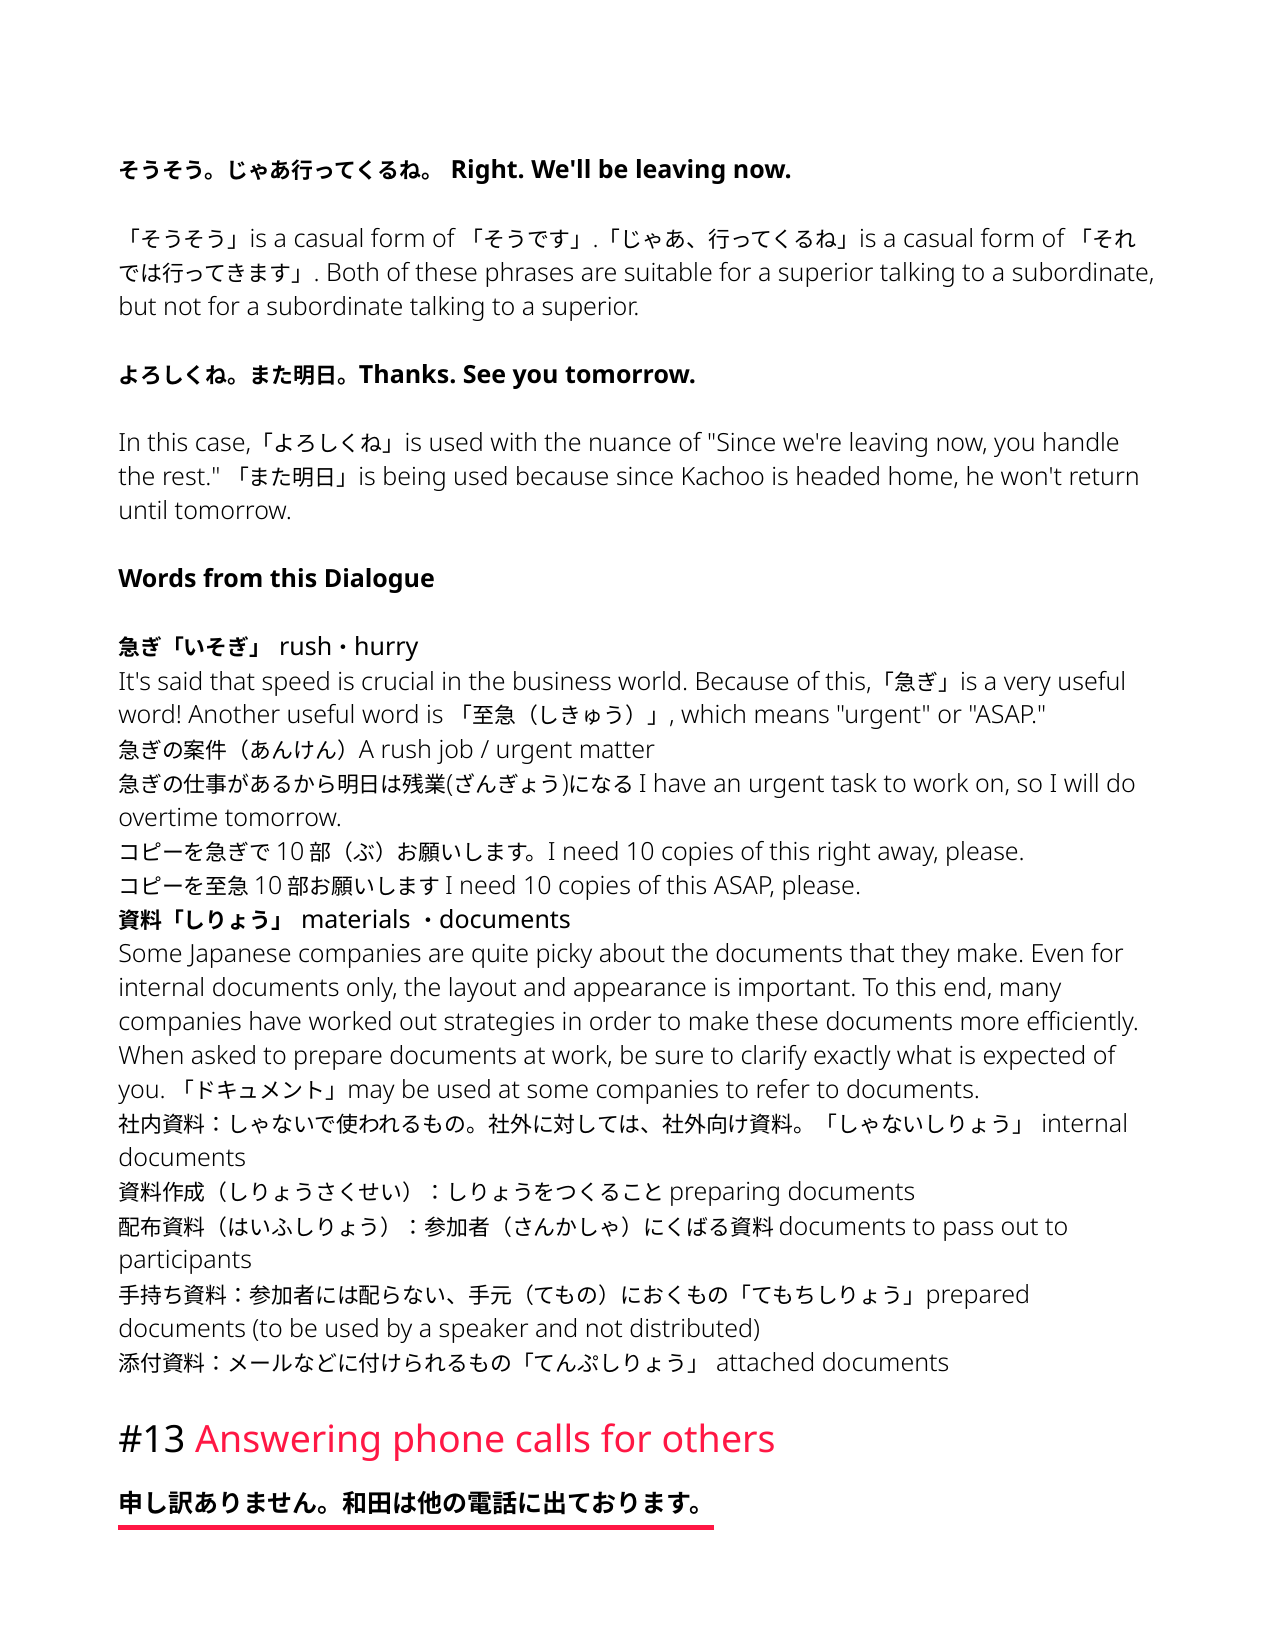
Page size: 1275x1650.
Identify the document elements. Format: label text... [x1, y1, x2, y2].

text 配布資料（はいふしりょう）：参加者（さんかしゃ）にくばる資料documents to pass out to participants [118, 1208, 1157, 1276]
text 手持ち資料：参加者には配らない、手元（てもの）におくもの「てもちしりょう」prepared documents (to be used by a speaker and not distributed) [118, 1276, 1157, 1344]
text 添付資料：メールなどに付けられるもの「てんぷしりょう」 attached documents [118, 1344, 1157, 1378]
text 申し訳ありません。和田は他の電話に出ております。 [118, 1486, 1157, 1530]
text Some Japanese companies are quite picky about the documents that they make. Even for internal documents only, the layout and appearance is important. To this end, many companies have worked out strategies in order to make these documents more efficiently. When asked to prepare documents at work, be sure to clarify exactly what is expected of you. 「ドキュメント」may be used at some companies to refer to documents. [118, 936, 1157, 1106]
text コピーを至急10部お願いしますI need 10 copies of this ASAP, please. [118, 867, 1157, 902]
text 急ぎの仕事があるから明日は残業(ざんぎょう)になるI have an urgent task to work on, so I will do overtime tomorrow. [118, 765, 1157, 833]
text 資料「しりょう」 materials ・documents [118, 902, 1157, 936]
text よろしくね。また明日。Thanks. See you tomorrow. [118, 357, 1157, 391]
text そうそう。じゃあ行ってくるね。 Right. We'll be leaving now. [118, 152, 1157, 186]
text It's said that speed is crucial in the business world. Because of this,「急ぎ」is a very useful word! Another useful word is 「至急（しきゅう）」, which means "urgent" or "ASAP." [118, 663, 1157, 731]
text Words from this Dialogue [118, 561, 1157, 595]
text #13 Answering phone calls for others [118, 1412, 1157, 1463]
text 「そうそう」is a casual form of 「そうです」.「じゃあ、行ってくるね」is a casual form of 「それでは行ってきます」. Both of these phrases are suitable for a superior talking to a subordinate, but not for a subordinate talking to a superior. [118, 220, 1157, 322]
text 急ぎの案件（あんけん）A rush job / urgent matter [118, 731, 1157, 765]
text 社内資料：しゃないで使われるもの。社外に対しては、社外向け資料。「しゃないしりょう」 internal documents [118, 1106, 1157, 1174]
text コピーを急ぎで10部（ぶ）お願いします。I need 10 copies of this right away, please. [118, 833, 1157, 867]
text In this case,「よろしくね」is used with the nuance of "Since we're leaving now, you handle the rest." 「また明日」is being used because since Kachoo is headed home, he won't return until tomorrow. [118, 425, 1157, 527]
text 資料作成（しりょうさくせい）：しりょうをつくることpreparing documents [118, 1174, 1157, 1208]
text 急ぎ「いそぎ」 rush・hurry [118, 629, 1157, 663]
